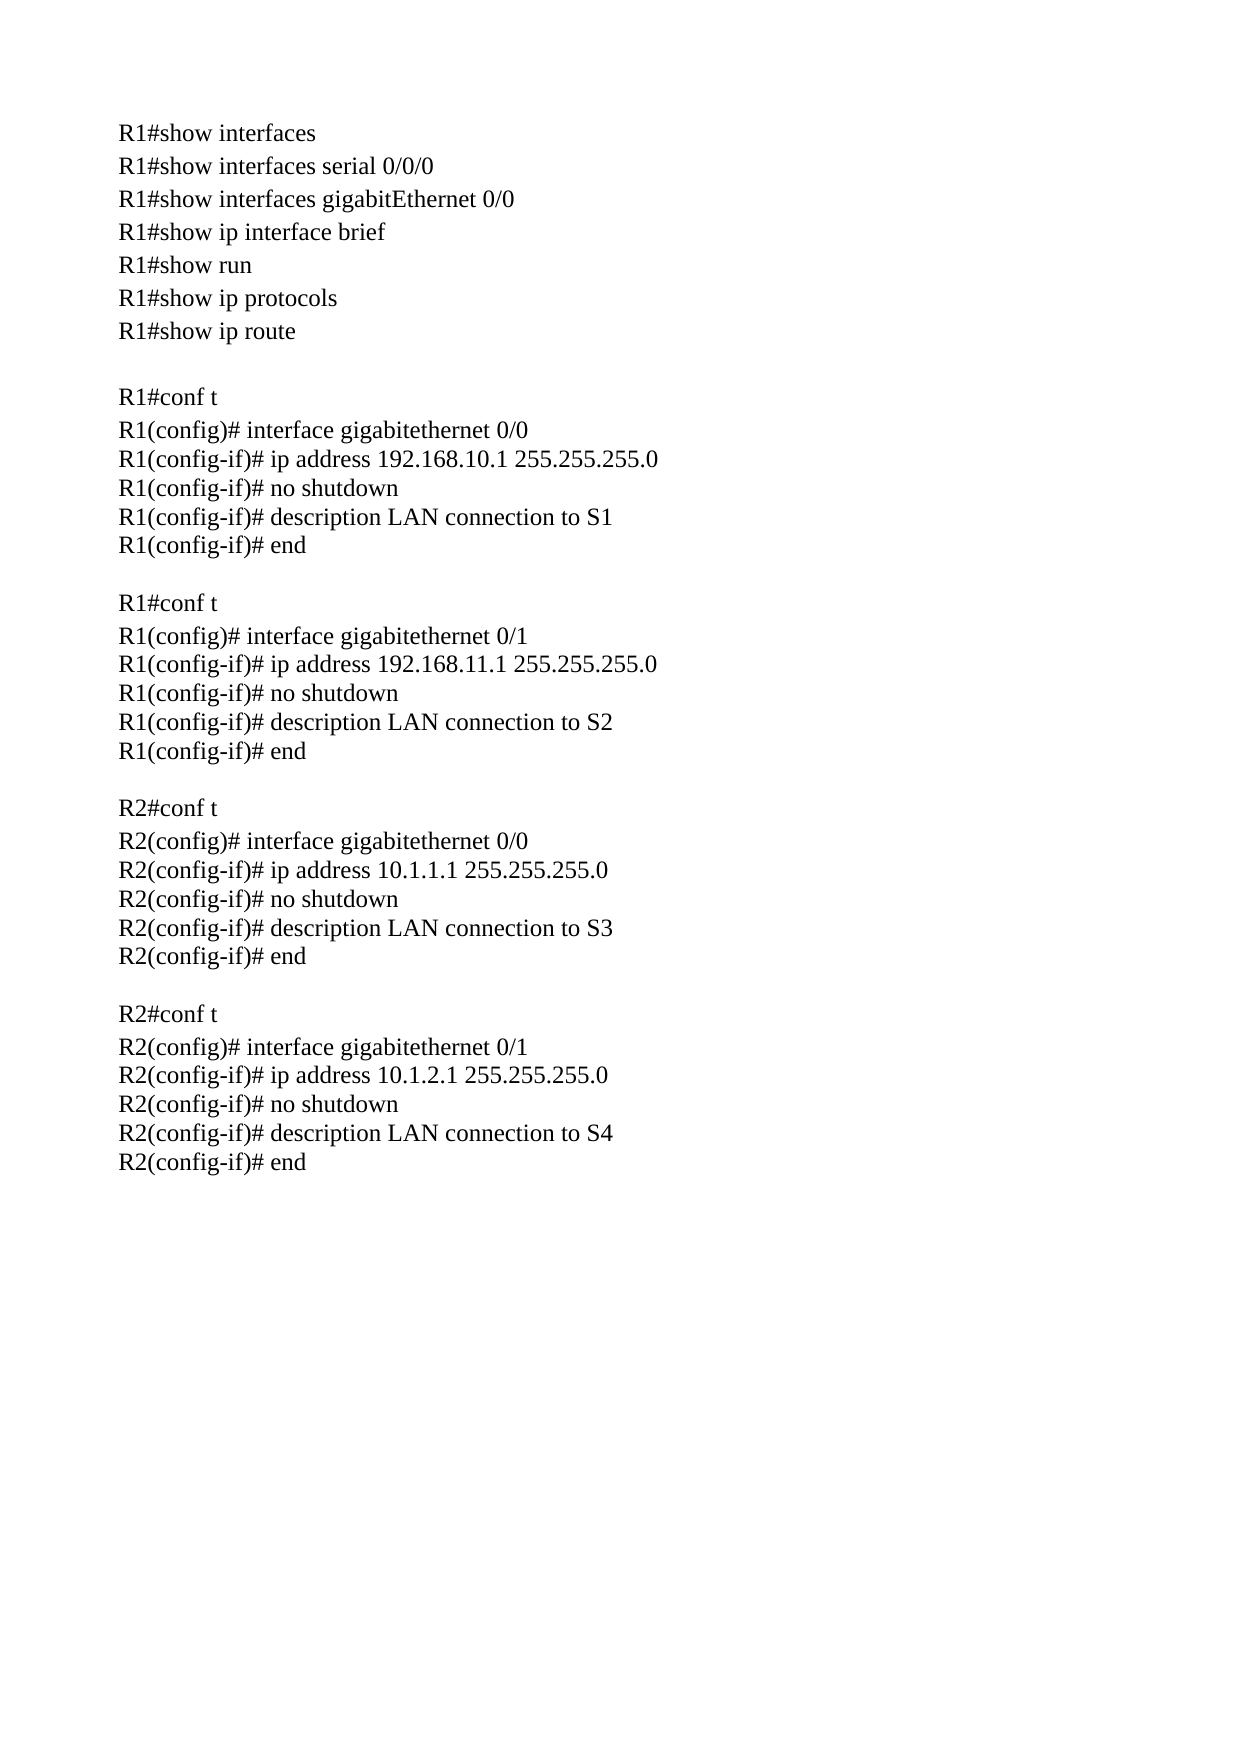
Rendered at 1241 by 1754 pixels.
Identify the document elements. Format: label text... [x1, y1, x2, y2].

text R2(config-if)# description LAN connection to S3 [118, 913, 1122, 941]
text R2(config-if)# description LAN connection to S4 [118, 1118, 1122, 1147]
text R2(config-if)# no shutdown [118, 1089, 1122, 1118]
text R1(config)# interface gigabitethernet 0/1 [118, 621, 1122, 649]
text R1(config-if)# description LAN connection to S2 [118, 707, 1122, 736]
text R2(config-if)# ip address 10.1.2.1 255.255.255.0 [118, 1061, 1122, 1089]
text R2(config)# interface gigabitethernet 0/0 [118, 826, 1122, 855]
text R2(config-if)# ip address 10.1.1.1 255.255.255.0 [118, 855, 1122, 884]
text R1#show interfaces [118, 118, 1122, 147]
text R1(config-if)# ip address 192.168.11.1 255.255.255.0 [118, 649, 1122, 678]
text R1#show interfaces gigabitEthernet 0/0 [118, 184, 1122, 213]
text R1#show interfaces serial 0/0/0 [118, 151, 1122, 180]
text R1#conf t [118, 588, 1122, 617]
text R2(config-if)# end [118, 941, 1122, 970]
text R2(config)# interface gigabitethernet 0/1 [118, 1032, 1122, 1061]
text R1(config-if)# description LAN connection to S1 [118, 502, 1122, 530]
text R1#show ip route [118, 316, 1122, 345]
text R2(config-if)# end [118, 1147, 1122, 1176]
text R1#show run [118, 250, 1122, 279]
text R1(config-if)# no shutdown [118, 678, 1122, 707]
text R2(config-if)# no shutdown [118, 884, 1122, 913]
text R1(config-if)# ip address 192.168.10.1 255.255.255.0 [118, 444, 1122, 473]
text R1(config-if)# end [118, 736, 1122, 764]
text R1#show ip interface brief [118, 217, 1122, 246]
text R1(config-if)# end [118, 530, 1122, 559]
text R1(config)# interface gigabitethernet 0/0 [118, 415, 1122, 444]
text R1#show ip protocols [118, 283, 1122, 312]
text R2#conf t [118, 999, 1122, 1028]
text R1(config-if)# no shutdown [118, 473, 1122, 502]
text R1#conf t [118, 382, 1122, 411]
text R2#conf t [118, 793, 1122, 822]
